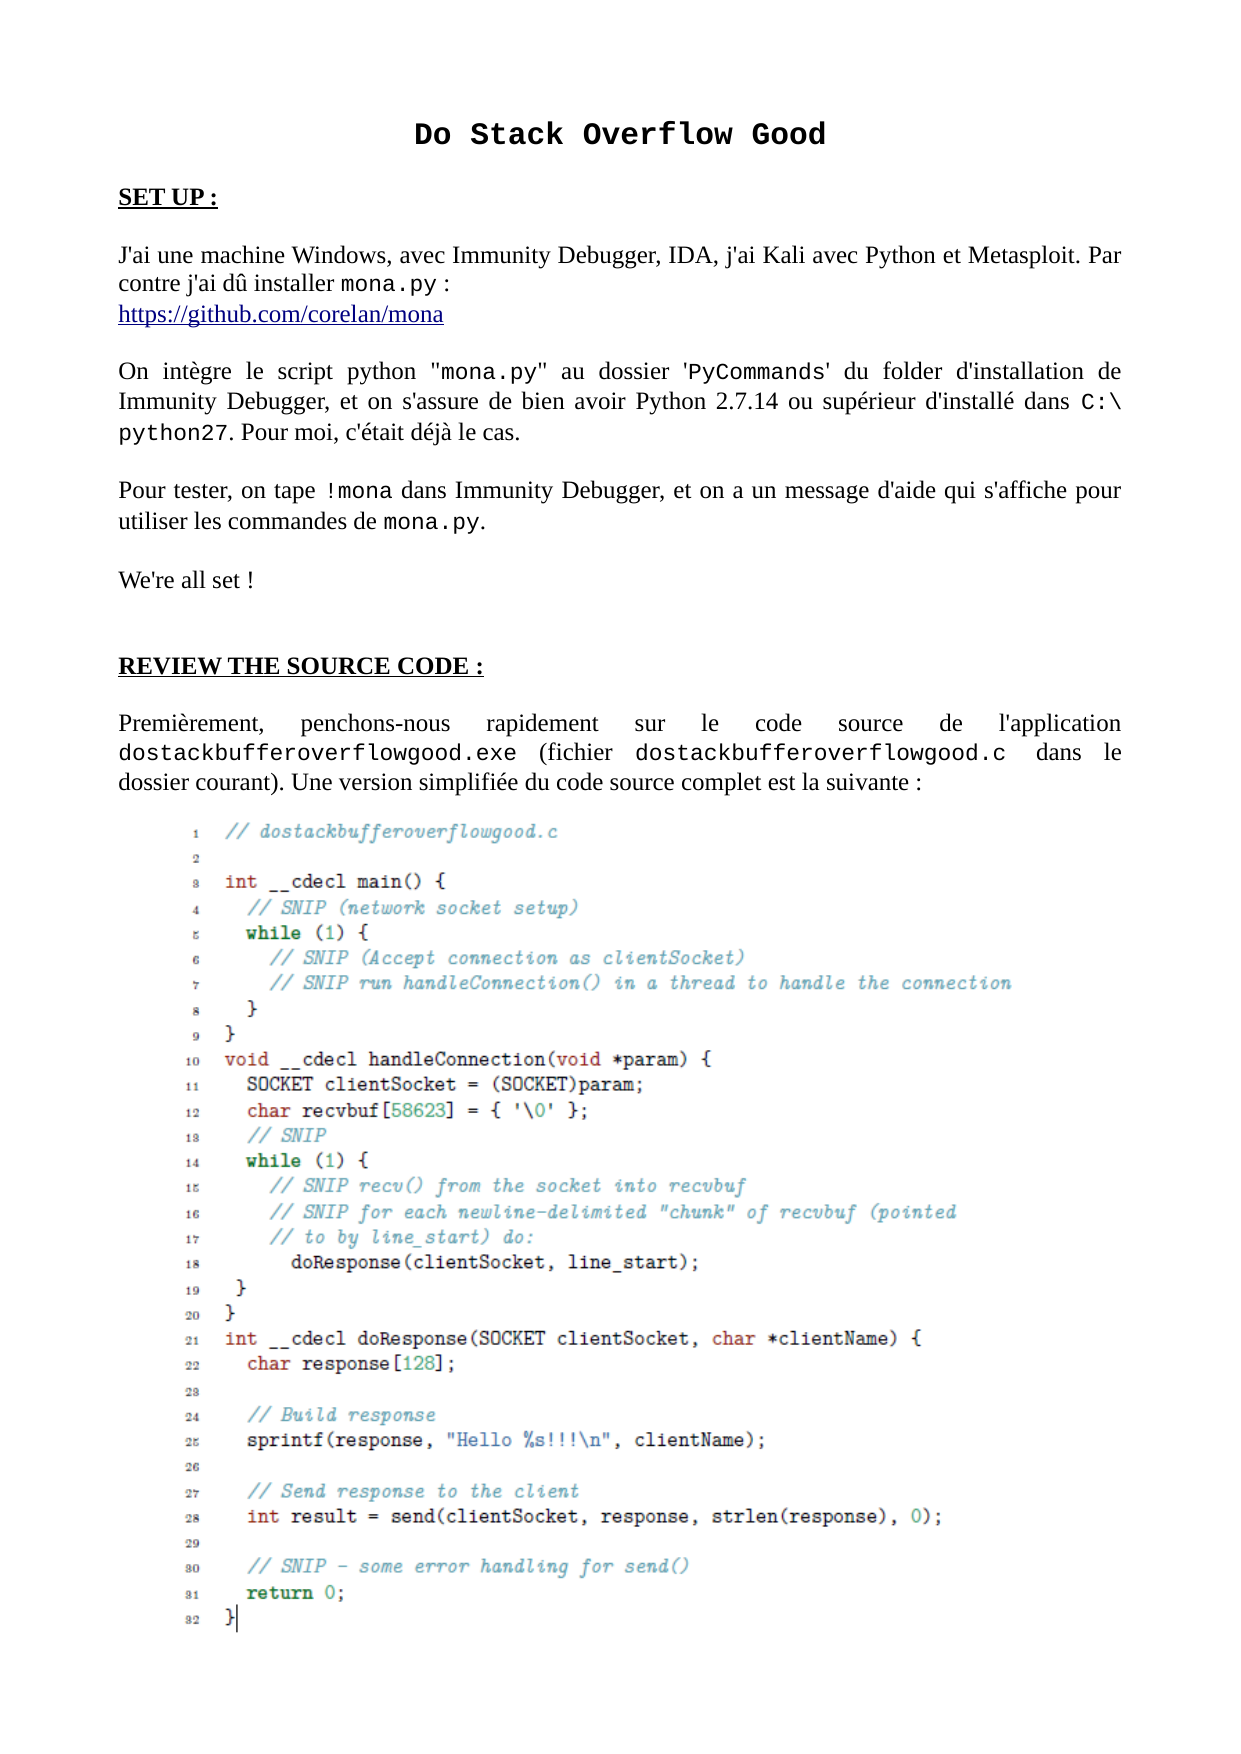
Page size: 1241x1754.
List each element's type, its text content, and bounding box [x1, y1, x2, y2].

text On intègre le script python "mona.py" au dossier 'PyCommands' du folder d'installation de Immunity Debugger, et on s'assure de bien avoir Python 2.7.14 ou supérieur d'installé dans C:\python27. Pour moi, c'était déjà le cas. [118, 356, 1122, 447]
text REVIEW THE SOURCE CODE : [118, 651, 1122, 680]
text https://github.com/corelan/mona [118, 299, 1122, 327]
text J'ai une machine Windows, avec Immunity Debugger, IDA, j'ai Kali avec Python et Metasploit. Par contre j'ai dû installer mona.py : [118, 240, 1122, 299]
text Do Stack Overflow Good [118, 118, 1122, 153]
text SET UP : [118, 182, 1122, 211]
text Premièrement, penchons-nous rapidement sur le code source de l'application dostackbufferoverflowgood.exe (fichier dostackbufferoverflowgood.c dans le dossier courant). Une version simplifiée du code source complet est la suivante : [118, 708, 1122, 796]
text We're all set ! [118, 565, 1122, 593]
text Pour tester, on tape !mona dans Immunity Debugger, et on a un message d'aide qui s'affiche pour utiliser les commandes de mona.py. [118, 476, 1122, 536]
